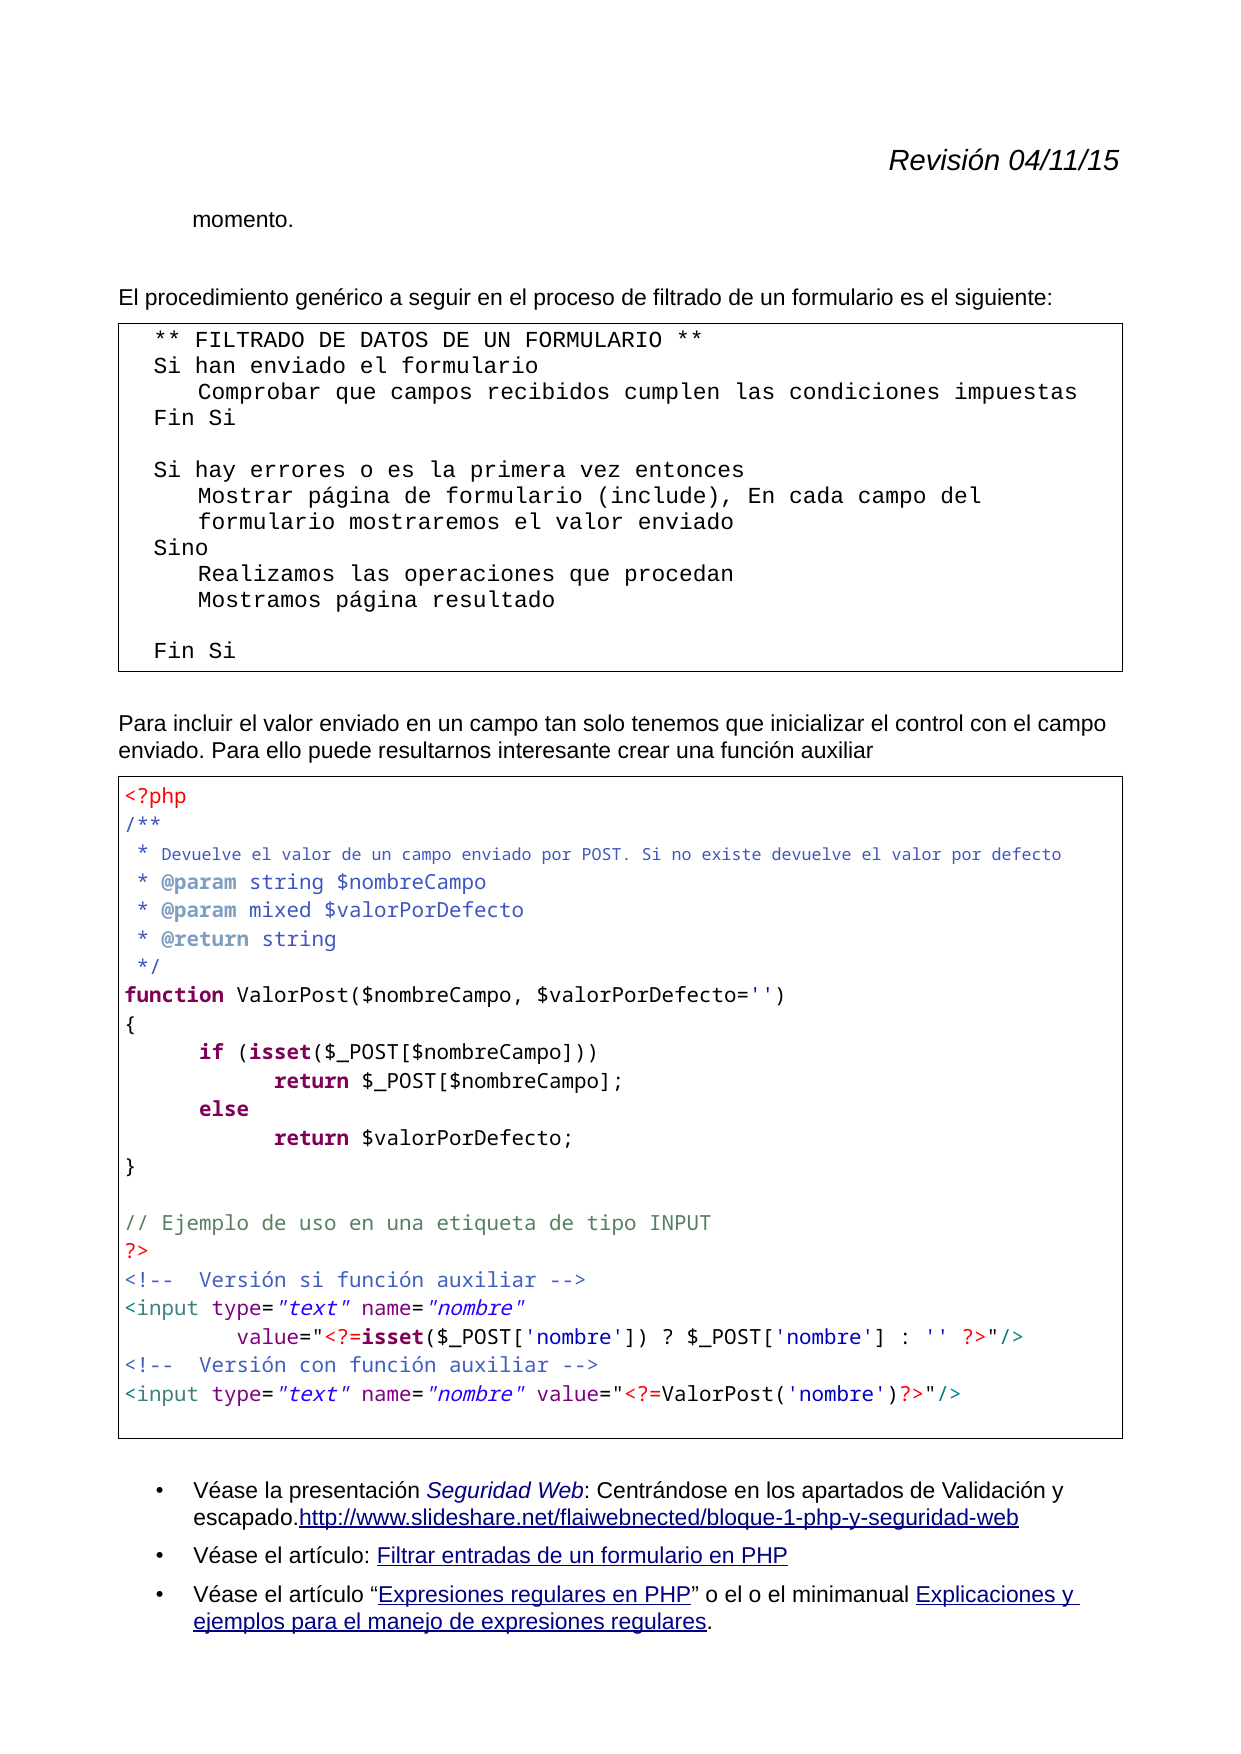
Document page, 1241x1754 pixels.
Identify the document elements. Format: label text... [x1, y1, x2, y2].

list Véase la presentación Seguridad Web: Centrándose en los apartados de Validación y escapado.http://www.slideshare.net/flaiwebnected/bloque-1-php-y-seguridad-web [156, 1477, 1122, 1530]
list Véase el artículo: Filtrar entradas de un formulario en PHP [156, 1542, 1122, 1569]
text El procedimiento genérico a seguir en el proceso de filtrado de un formulario es el siguiente: [118, 284, 1122, 310]
text momento. [192, 206, 1122, 232]
table_header ** FILTRADO DE DATOS DE UN FORMULARIO ** Si han enviado el formulario Comprobar que campos recibidos cumplen las condiciones impuestas Fin Si Si hay errores o es la primera vez entonces Mostrar página de formulario (include), En cada campo del formulario mostraremos el valor enviado Sino Realizamos las operaciones que procedan Mostramos página resultado Fin Si [119, 324, 1122, 671]
list Véase el artículo “Expresiones regulares en PHP” o el o el minimanual Explicaciones y ejemplos para el manejo de expresiones regulares. [156, 1581, 1122, 1634]
text Para incluir el valor enviado en un campo tan solo tenemos que inicializar el control con el campo enviado. Para ello puede resultarnos interesante crear una función auxiliar [118, 710, 1122, 763]
table_header <?php /** * Devuelve el valor de un campo enviado por POST. Si no existe devuelve el valor por defecto * @param string $nombreCampo * @param mixed $valorPorDefecto * @return string */ function ValorPost($nombreCampo, $valorPorDefecto='') { if (isset($_POST[$nombreCampo])) return $_POST[$nombreCampo]; else return $valorPorDefecto; } // Ejemplo de uso en una etiqueta de tipo INPUT ?> <!-- Versión si función auxiliar --> <input type="text" name="nombre" value="<?=isset($_POST['nombre']) ? $_POST['nombre'] : '' ?>"/> <!-- Versión con función auxiliar --> <input type="text" name="nombre" value="<?=ValorPost('nombre')?>"/> [119, 777, 1122, 1438]
